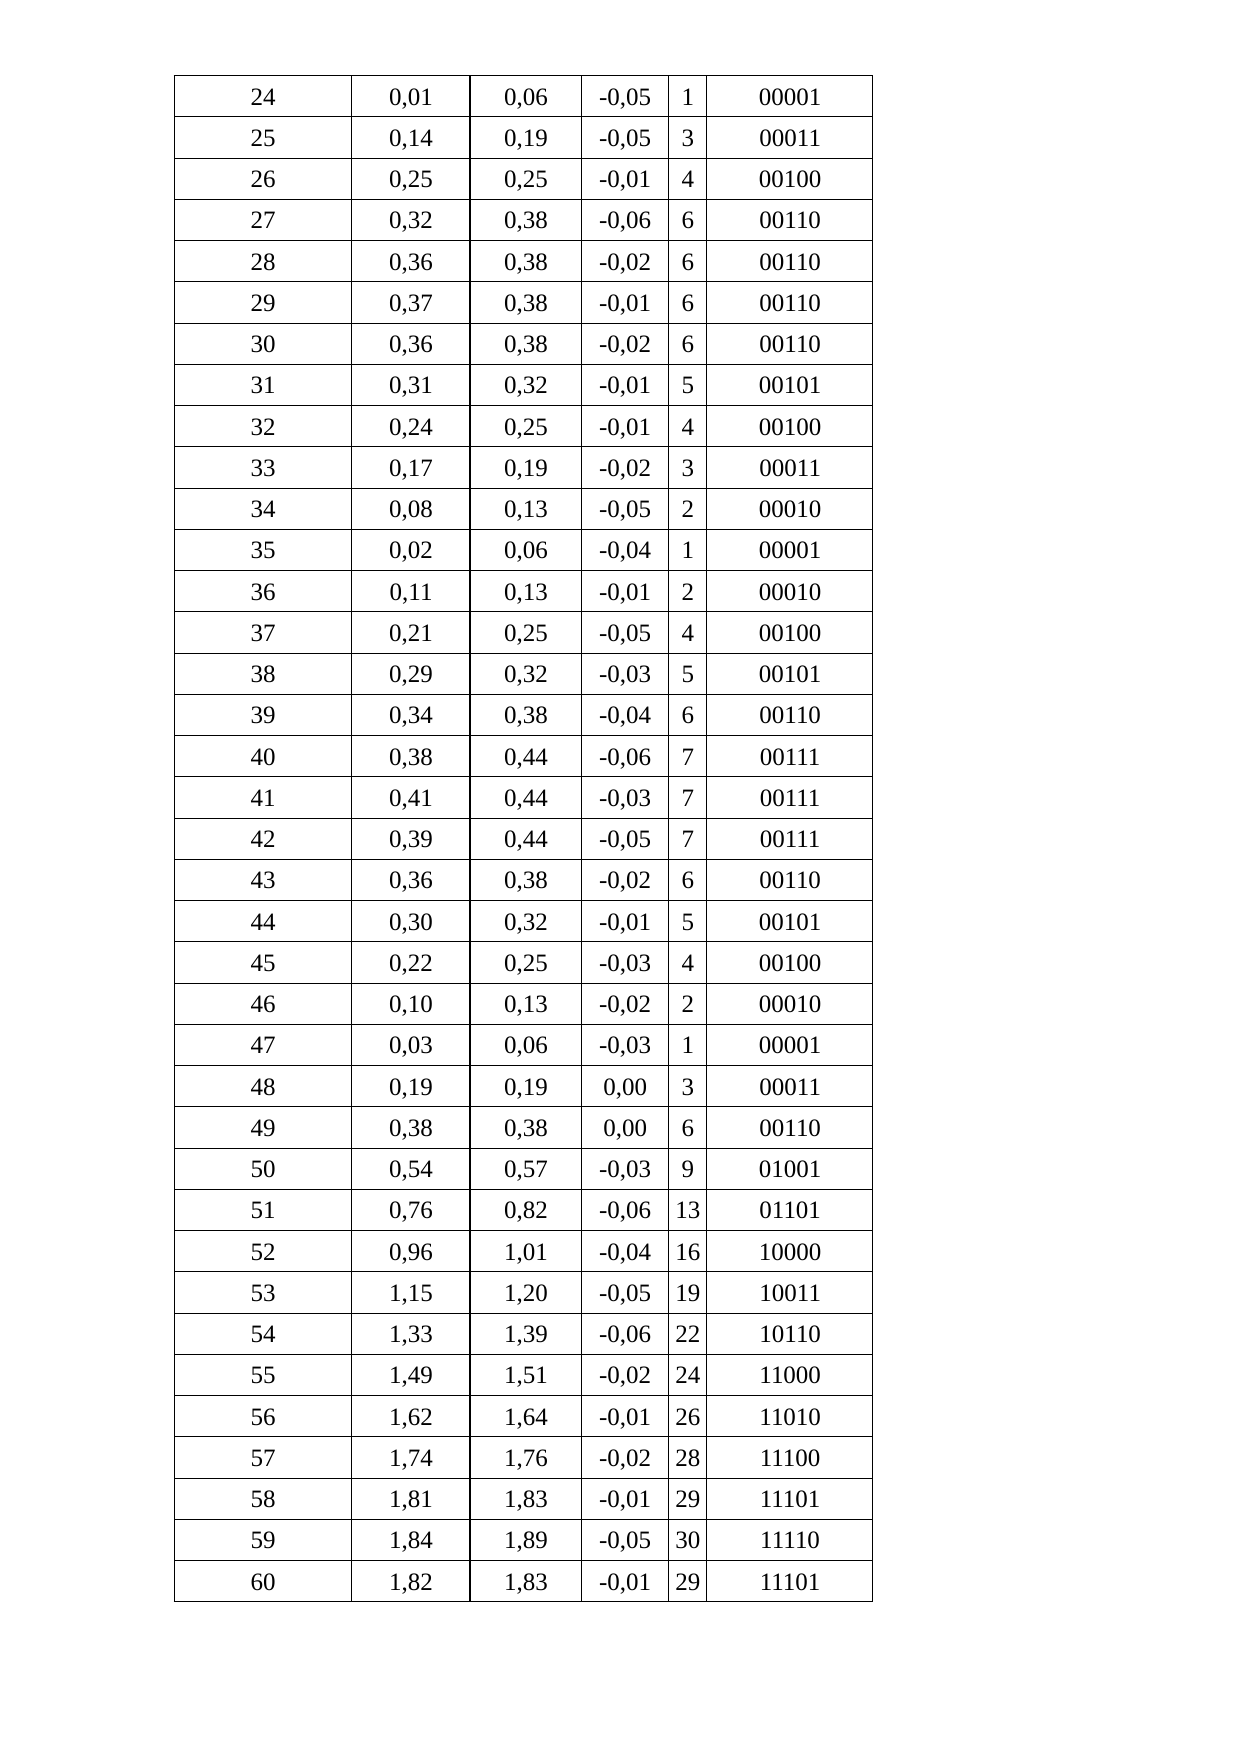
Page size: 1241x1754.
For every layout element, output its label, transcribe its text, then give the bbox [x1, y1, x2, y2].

table_cell -0,05 [582, 1272, 668, 1312]
table_cell 29 [669, 1561, 706, 1601]
table_cell 00001 [707, 76, 872, 116]
table_cell 6 [669, 860, 706, 900]
table_cell 0,44 [471, 819, 581, 859]
table_cell 00001 [707, 1025, 872, 1065]
table_cell 0,01 [352, 76, 469, 116]
table_cell 42 [175, 819, 351, 859]
table_cell -0,05 [582, 76, 668, 116]
table_cell 0,38 [471, 695, 581, 735]
table_cell 19 [669, 1272, 706, 1312]
table_cell 1,84 [352, 1520, 469, 1560]
table_cell 00110 [707, 695, 872, 735]
table_cell 50 [175, 1149, 351, 1189]
table_cell 00011 [707, 1066, 872, 1106]
table_cell -0,05 [582, 489, 668, 529]
table_cell 00010 [707, 489, 872, 529]
table_cell 6 [669, 324, 706, 364]
table_cell -0,01 [582, 901, 668, 941]
table_cell 0,08 [352, 489, 469, 529]
table_cell 00110 [707, 282, 872, 322]
table_cell 1 [669, 1025, 706, 1065]
table_cell 0,37 [352, 282, 469, 322]
table_cell 30 [175, 324, 351, 364]
table_cell 0,31 [352, 365, 469, 405]
table_cell -0,01 [582, 1561, 668, 1601]
table_cell 46 [175, 984, 351, 1024]
table_cell 0,38 [471, 1107, 581, 1147]
table_cell 0,38 [352, 736, 469, 776]
table_cell 25 [175, 117, 351, 157]
table_cell 5 [669, 365, 706, 405]
table_cell 0,06 [471, 76, 581, 116]
table_cell 00011 [707, 447, 872, 487]
table_cell 00110 [707, 1107, 872, 1147]
table_cell 0,06 [471, 1025, 581, 1065]
table_cell 0,25 [471, 406, 581, 446]
table_cell 0,96 [352, 1231, 469, 1271]
table_cell 0,19 [471, 117, 581, 157]
table_cell 11101 [707, 1479, 872, 1519]
table_cell 00100 [707, 612, 872, 652]
table_cell 2 [669, 489, 706, 529]
table_cell 3 [669, 447, 706, 487]
table_cell 26 [175, 159, 351, 199]
table_cell 37 [175, 612, 351, 652]
table_cell 49 [175, 1107, 351, 1147]
table_cell 0,38 [471, 860, 581, 900]
table_cell 2 [669, 571, 706, 611]
table_cell -0,02 [582, 1437, 668, 1477]
table_cell 36 [175, 571, 351, 611]
table_cell 0,82 [471, 1190, 581, 1230]
table_cell 22 [669, 1314, 706, 1354]
table_cell 0,25 [471, 612, 581, 652]
table_cell 00010 [707, 571, 872, 611]
table_cell 0,34 [352, 695, 469, 735]
table_cell -0,01 [582, 159, 668, 199]
table_cell 58 [175, 1479, 351, 1519]
table_cell 1,64 [471, 1396, 581, 1436]
table_cell 43 [175, 860, 351, 900]
table_cell 0,36 [352, 324, 469, 364]
table_cell 3 [669, 1066, 706, 1106]
table_cell 10110 [707, 1314, 872, 1354]
table_cell 0,32 [352, 200, 469, 240]
table_cell 1,33 [352, 1314, 469, 1354]
table_cell 1,39 [471, 1314, 581, 1354]
table_cell -0,02 [582, 1355, 668, 1395]
table_cell 13 [669, 1190, 706, 1230]
table_cell -0,06 [582, 1314, 668, 1354]
table_cell 6 [669, 282, 706, 322]
table_cell 00100 [707, 159, 872, 199]
table_cell 0,00 [582, 1107, 668, 1147]
table_cell 0,14 [352, 117, 469, 157]
table_cell 0,36 [352, 860, 469, 900]
table_cell 0,24 [352, 406, 469, 446]
table_cell -0,05 [582, 819, 668, 859]
table_cell 31 [175, 365, 351, 405]
table_cell 0,02 [352, 530, 469, 570]
table_cell 52 [175, 1231, 351, 1271]
table_cell -0,02 [582, 984, 668, 1024]
table_cell 10000 [707, 1231, 872, 1271]
table_cell 39 [175, 695, 351, 735]
table_cell 0,25 [352, 159, 469, 199]
table_cell 00110 [707, 241, 872, 281]
table_cell 9 [669, 1149, 706, 1189]
table_cell 0,13 [471, 571, 581, 611]
table_cell 60 [175, 1561, 351, 1601]
table_cell -0,04 [582, 695, 668, 735]
table_cell 00111 [707, 777, 872, 817]
table_cell -0,05 [582, 1520, 668, 1560]
table_cell 34 [175, 489, 351, 529]
table_cell 1 [669, 530, 706, 570]
table_cell -0,06 [582, 1190, 668, 1230]
table_cell 0,21 [352, 612, 469, 652]
table_cell 56 [175, 1396, 351, 1436]
table_cell 1,01 [471, 1231, 581, 1271]
table_cell 0,13 [471, 984, 581, 1024]
table_cell 30 [669, 1520, 706, 1560]
table_cell 00111 [707, 736, 872, 776]
table_cell 54 [175, 1314, 351, 1354]
table_cell 47 [175, 1025, 351, 1065]
table_cell 0,36 [352, 241, 469, 281]
table_cell 1,20 [471, 1272, 581, 1312]
table_cell 0,19 [471, 1066, 581, 1106]
table_cell 2 [669, 984, 706, 1024]
table_cell 3 [669, 117, 706, 157]
table_cell 0,38 [471, 241, 581, 281]
table_cell 00111 [707, 819, 872, 859]
table_cell 00101 [707, 901, 872, 941]
table_cell 32 [175, 406, 351, 446]
table_cell 0,32 [471, 901, 581, 941]
table_cell 1,49 [352, 1355, 469, 1395]
table_cell -0,02 [582, 324, 668, 364]
table_cell 5 [669, 654, 706, 694]
table_cell 1,74 [352, 1437, 469, 1477]
table_cell -0,03 [582, 942, 668, 982]
table_cell 26 [669, 1396, 706, 1436]
table_cell 4 [669, 159, 706, 199]
table_cell 11110 [707, 1520, 872, 1560]
table_cell 1,76 [471, 1437, 581, 1477]
table_cell 51 [175, 1190, 351, 1230]
table_cell 0,38 [471, 282, 581, 322]
table_cell 0,39 [352, 819, 469, 859]
table_cell 48 [175, 1066, 351, 1106]
table_cell 45 [175, 942, 351, 982]
table_cell 00110 [707, 860, 872, 900]
table_cell 24 [669, 1355, 706, 1395]
table_cell 01101 [707, 1190, 872, 1230]
table_cell 1 [669, 76, 706, 116]
table_cell 0,32 [471, 365, 581, 405]
table_cell 6 [669, 200, 706, 240]
table_cell 0,19 [471, 447, 581, 487]
table_cell 33 [175, 447, 351, 487]
table_cell 11000 [707, 1355, 872, 1395]
table_cell 1,82 [352, 1561, 469, 1601]
table_cell -0,06 [582, 736, 668, 776]
table_cell 0,44 [471, 777, 581, 817]
table_cell 0,38 [471, 200, 581, 240]
table_cell 1,89 [471, 1520, 581, 1560]
table_cell -0,02 [582, 241, 668, 281]
table_cell -0,05 [582, 612, 668, 652]
table_cell 0,17 [352, 447, 469, 487]
table_cell 1,81 [352, 1479, 469, 1519]
table_cell 35 [175, 530, 351, 570]
table_cell 1,83 [471, 1479, 581, 1519]
table_cell 57 [175, 1437, 351, 1477]
table_cell 00101 [707, 654, 872, 694]
table_cell 0,38 [471, 324, 581, 364]
table_cell 0,30 [352, 901, 469, 941]
table_cell 6 [669, 695, 706, 735]
table_cell 1,83 [471, 1561, 581, 1601]
table_cell 0,13 [471, 489, 581, 529]
table_cell 0,76 [352, 1190, 469, 1230]
table_cell 28 [669, 1437, 706, 1477]
table_cell 00110 [707, 200, 872, 240]
table_cell 27 [175, 200, 351, 240]
table_cell 0,10 [352, 984, 469, 1024]
table_cell 38 [175, 654, 351, 694]
table_cell 6 [669, 241, 706, 281]
table_cell 0,06 [471, 530, 581, 570]
table_cell 6 [669, 1107, 706, 1147]
table_cell 7 [669, 777, 706, 817]
table_cell 00110 [707, 324, 872, 364]
table_cell 24 [175, 76, 351, 116]
table_cell 0,57 [471, 1149, 581, 1189]
table_cell 1,15 [352, 1272, 469, 1312]
table_cell 10011 [707, 1272, 872, 1312]
table_cell 41 [175, 777, 351, 817]
table_cell -0,03 [582, 777, 668, 817]
table_cell 00100 [707, 942, 872, 982]
table_cell 40 [175, 736, 351, 776]
table_cell 5 [669, 901, 706, 941]
table_cell 0,25 [471, 942, 581, 982]
table_cell 0,41 [352, 777, 469, 817]
table_cell 0,19 [352, 1066, 469, 1106]
table_cell -0,01 [582, 406, 668, 446]
table_cell 00010 [707, 984, 872, 1024]
table_cell -0,01 [582, 1396, 668, 1436]
table_cell -0,01 [582, 571, 668, 611]
table_cell 29 [175, 282, 351, 322]
table_cell 0,00 [582, 1066, 668, 1106]
table_cell 00011 [707, 117, 872, 157]
table_cell -0,05 [582, 117, 668, 157]
table_cell 44 [175, 901, 351, 941]
table_cell -0,03 [582, 1025, 668, 1065]
table_cell 7 [669, 736, 706, 776]
table_cell 11100 [707, 1437, 872, 1477]
table_cell -0,01 [582, 365, 668, 405]
table_cell -0,06 [582, 200, 668, 240]
table_cell 0,29 [352, 654, 469, 694]
table_cell -0,03 [582, 1149, 668, 1189]
table_cell -0,01 [582, 1479, 668, 1519]
table_cell 7 [669, 819, 706, 859]
table_cell -0,03 [582, 654, 668, 694]
table_cell -0,04 [582, 530, 668, 570]
table_cell 1,62 [352, 1396, 469, 1436]
table_cell 00100 [707, 406, 872, 446]
table_cell 00101 [707, 365, 872, 405]
table_cell 4 [669, 406, 706, 446]
table_cell 0,32 [471, 654, 581, 694]
table_cell -0,02 [582, 860, 668, 900]
table_cell 0,44 [471, 736, 581, 776]
table_cell 0,03 [352, 1025, 469, 1065]
table_cell 0,11 [352, 571, 469, 611]
table_cell 00001 [707, 530, 872, 570]
table_cell 0,25 [471, 159, 581, 199]
table_cell 0,22 [352, 942, 469, 982]
table_cell 4 [669, 612, 706, 652]
table_cell 01001 [707, 1149, 872, 1189]
table_cell 4 [669, 942, 706, 982]
table_cell -0,01 [582, 282, 668, 322]
table_cell 11010 [707, 1396, 872, 1436]
table_cell 11101 [707, 1561, 872, 1601]
table_cell 55 [175, 1355, 351, 1395]
table_cell -0,04 [582, 1231, 668, 1271]
table_cell 29 [669, 1479, 706, 1519]
table_cell 0,54 [352, 1149, 469, 1189]
table_cell 0,38 [352, 1107, 469, 1147]
table_cell -0,02 [582, 447, 668, 487]
table_cell 53 [175, 1272, 351, 1312]
table_cell 1,51 [471, 1355, 581, 1395]
table_cell 16 [669, 1231, 706, 1271]
table_cell 59 [175, 1520, 351, 1560]
table_cell 28 [175, 241, 351, 281]
